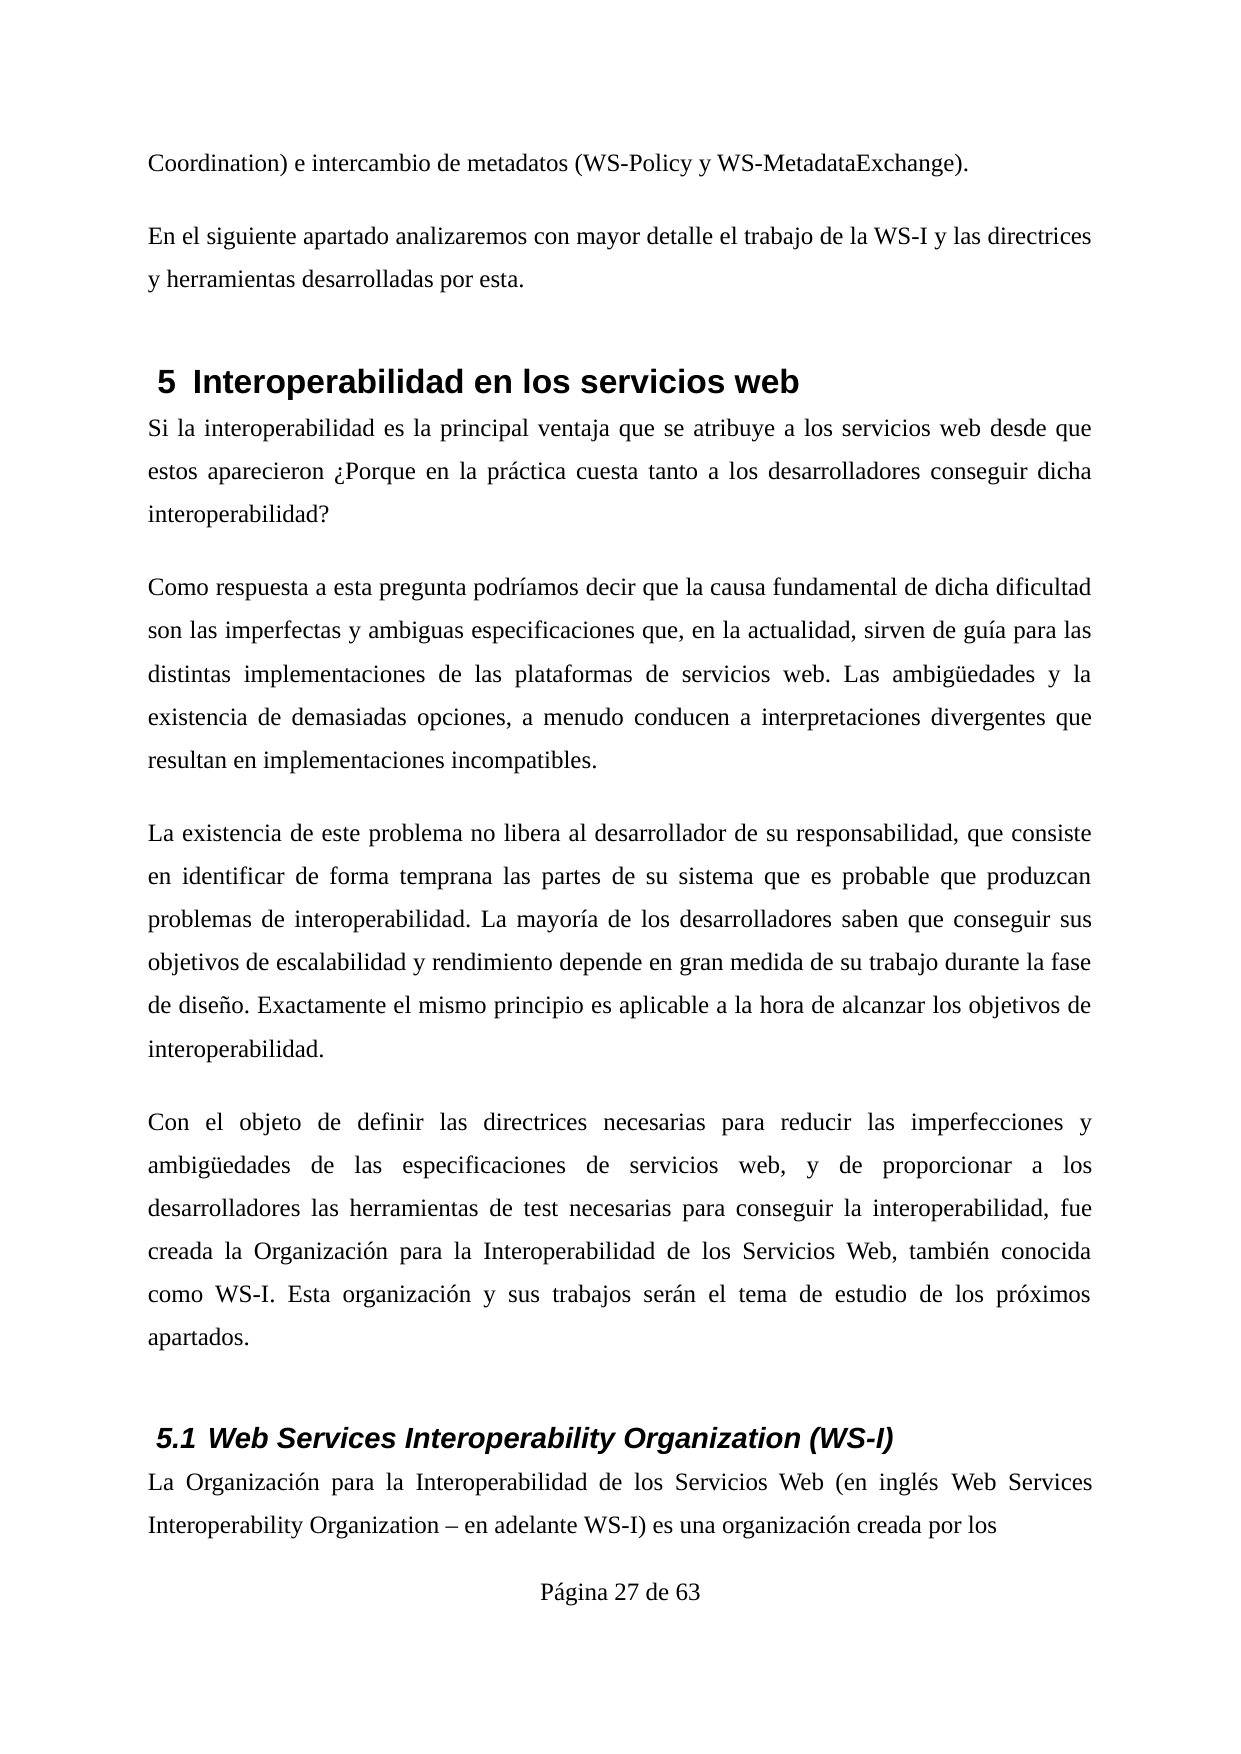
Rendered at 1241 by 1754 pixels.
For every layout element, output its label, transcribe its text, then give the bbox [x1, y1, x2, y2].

subtitle Web Services Interoperability Organization (WS-I) [148, 1421, 1093, 1454]
text Como respuesta a esta pregunta podríamos decir que la causa fundamental de dicha dificultad son las imperfectas y ambiguas especificaciones que, en la actualidad, sirven de guía para las distintas implementaciones de las plataformas de servicios web. Las ambigüedades y la existencia de demasiadas opciones, a menudo conducen a interpretaciones divergentes que resultan en implementaciones incompatibles. [148, 572, 1093, 774]
text La Organización para la Interoperabilidad de los Servicios Web (en inglés Web Services Interoperability Organization – en adelante WS-I) es una organización creada por los [148, 1467, 1093, 1538]
text Si la interoperabilidad es la principal ventaja que se atribuye a los servicios web desde que estos aparecieron ¿Porque en la práctica cuesta tanto a los desarrolladores conseguir dicha interoperabilidad? [148, 413, 1093, 528]
subtitle Interoperabilidad en los servicios web [148, 362, 1093, 401]
text La existencia de este problema no libera al desarrollador de su responsabilidad, que consiste en identificar de forma temprana las partes de su sistema que es probable que produzcan problemas de interoperabilidad. La mayoría de los desarrolladores saben que conseguir sus objetivos de escalabilidad y rendimiento depende en gran medida de su trabajo durante la fase de diseño. Exactamente el mismo principio es aplicable a la hora de alcanzar los objetivos de interoperabilidad. [148, 818, 1093, 1062]
text Con el objeto de definir las directrices necesarias para reducir las imperfecciones y ambigüedades de las especificaciones de servicios web, y de proporcionar a los desarrolladores las herramientas de test necesarias para conseguir la interoperabilidad, fue creada la Organización para la Interoperabilidad de los Servicios Web, también conocida como WS-I. Esta organización y sus trabajos serán el tema de estudio de los próximos apartados. [148, 1107, 1093, 1351]
text En el siguiente apartado analizaremos con mayor detalle el trabajo de la WS-I y las directrices y herramientas desarrolladas por esta. [148, 221, 1093, 293]
text Coordination) e intercambio de metadatos (WS-Policy y WS-MetadataExchange). [148, 148, 1093, 176]
